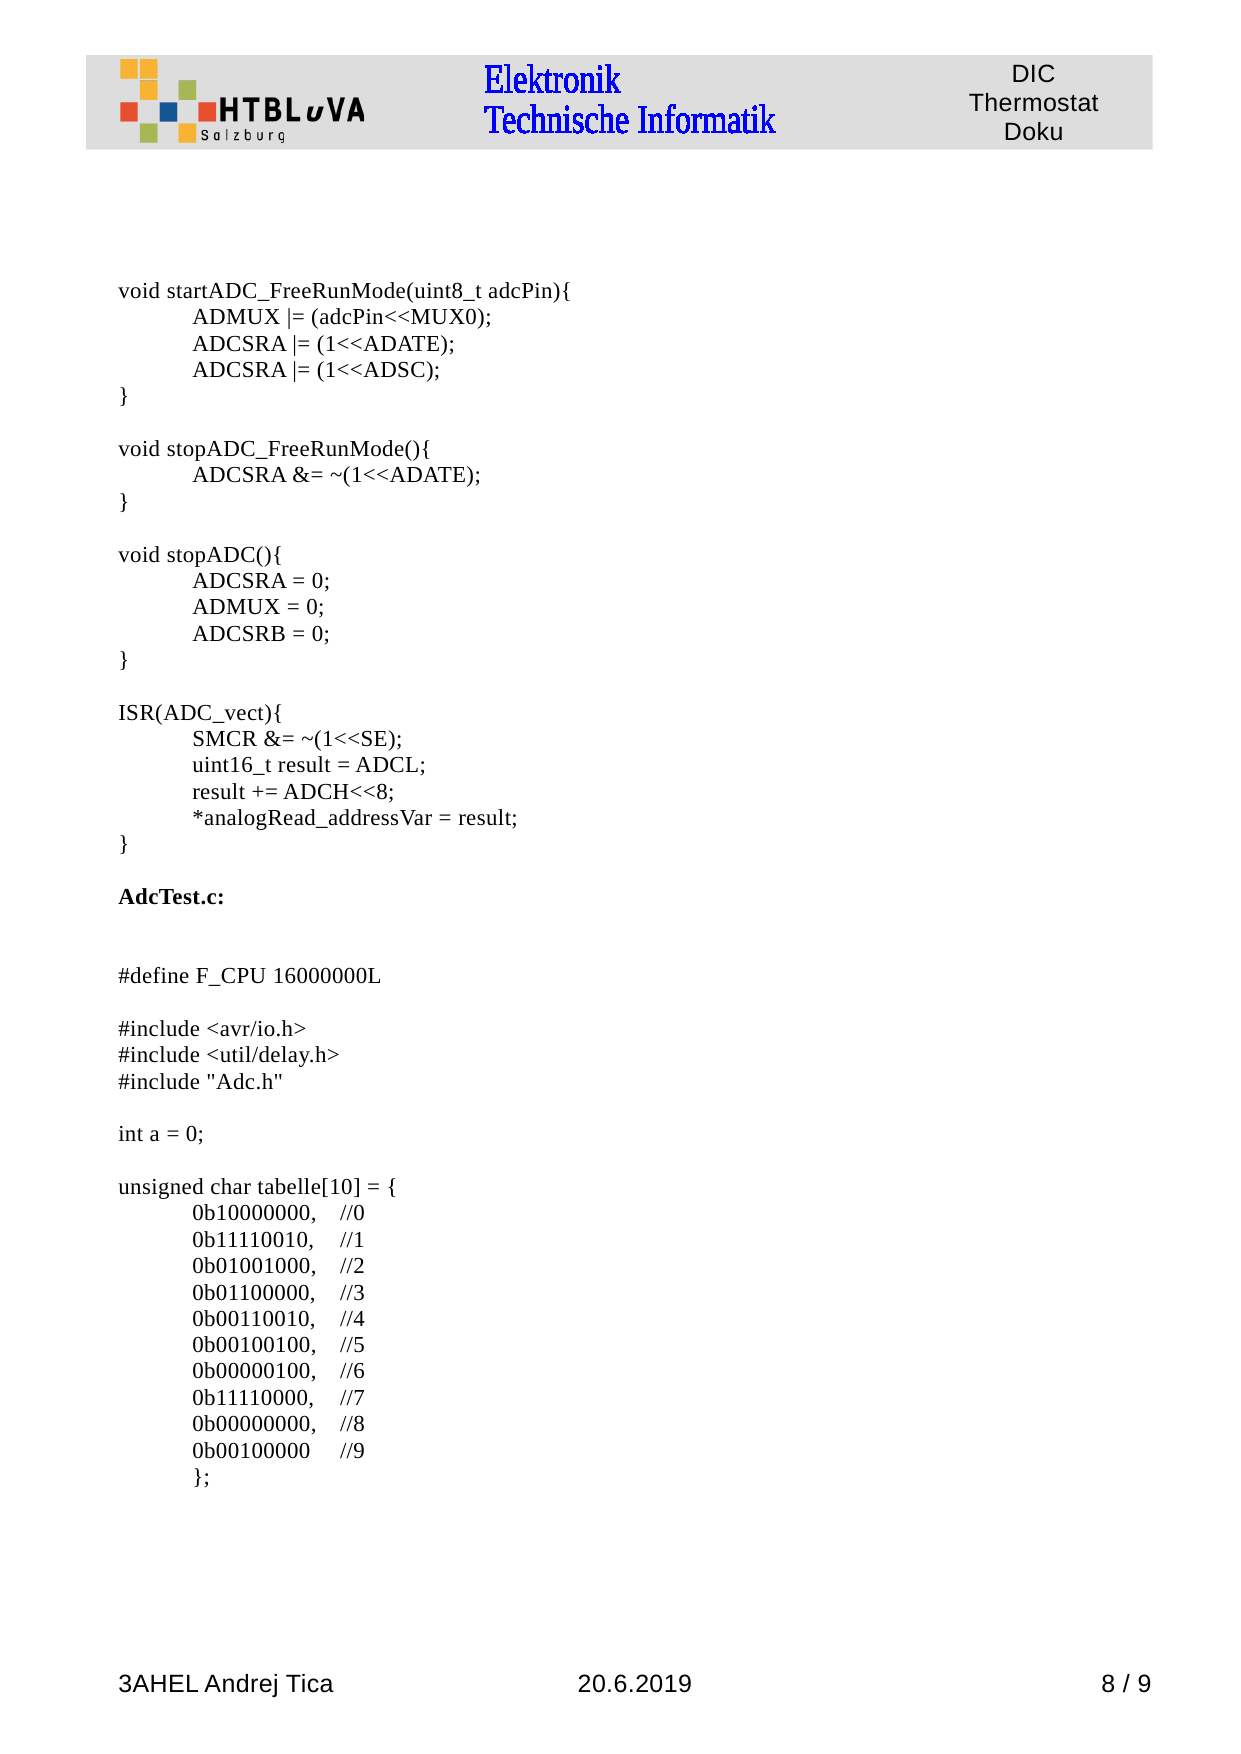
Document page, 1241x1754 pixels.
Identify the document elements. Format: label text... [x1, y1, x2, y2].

text unsigned char tabelle[10] = { [118, 1173, 1181, 1199]
text SMCR &= ~(1<<SE); [118, 725, 1181, 751]
text } [118, 831, 1181, 857]
text result += ADCH<<8; [118, 778, 1181, 804]
text 0b00000000, //8 [118, 1410, 1181, 1437]
text void startADC_FreeRunMode(uint8_t adcPin){ [118, 277, 1181, 303]
text ADCSRA &= ~(1<<ADATE); [118, 462, 1181, 488]
text }; [118, 1463, 1181, 1489]
text int a = 0; [118, 1120, 1181, 1147]
text 0b01001000, //2 [118, 1252, 1181, 1278]
text ADMUX |= (adcPin<<MUX0); [118, 303, 1181, 330]
text 0b11110000, //7 [118, 1384, 1181, 1410]
text AdcTest.c: [118, 883, 1181, 909]
text 0b01100000, //3 [118, 1278, 1181, 1305]
text } [118, 646, 1181, 672]
text 0b10000000, //0 [118, 1199, 1181, 1226]
text ADMUX = 0; [118, 593, 1181, 620]
text 0b00000100, //6 [118, 1358, 1181, 1384]
text #define F_CPU 16000000L [118, 962, 1181, 989]
text #include "Adc.h" [118, 1068, 1181, 1094]
text 0b00110010, //4 [118, 1305, 1181, 1331]
picture [120, 59, 365, 143]
text ADCSRA |= (1<<ADATE); [118, 330, 1181, 356]
text ADCSRB = 0; [118, 620, 1181, 646]
text } [118, 382, 1181, 409]
text void stopADC_FreeRunMode(){ [118, 435, 1181, 462]
text 0b00100000 //9 [118, 1437, 1181, 1463]
text *analogRead_addressVar = result; [118, 804, 1181, 831]
text void stopADC(){ [118, 541, 1181, 567]
text } [118, 488, 1181, 514]
text #include <util/delay.h> [118, 1041, 1181, 1068]
text 0b00100100, //5 [118, 1331, 1181, 1358]
text ADCSRA |= (1<<ADSC); [118, 356, 1181, 382]
text #include <avr/io.h> [118, 1015, 1181, 1041]
text 0b11110010, //1 [118, 1226, 1181, 1252]
text ADCSRA = 0; [118, 567, 1181, 593]
text ISR(ADC_vect){ [118, 699, 1181, 725]
text uint16_t result = ADCL; [118, 751, 1181, 778]
